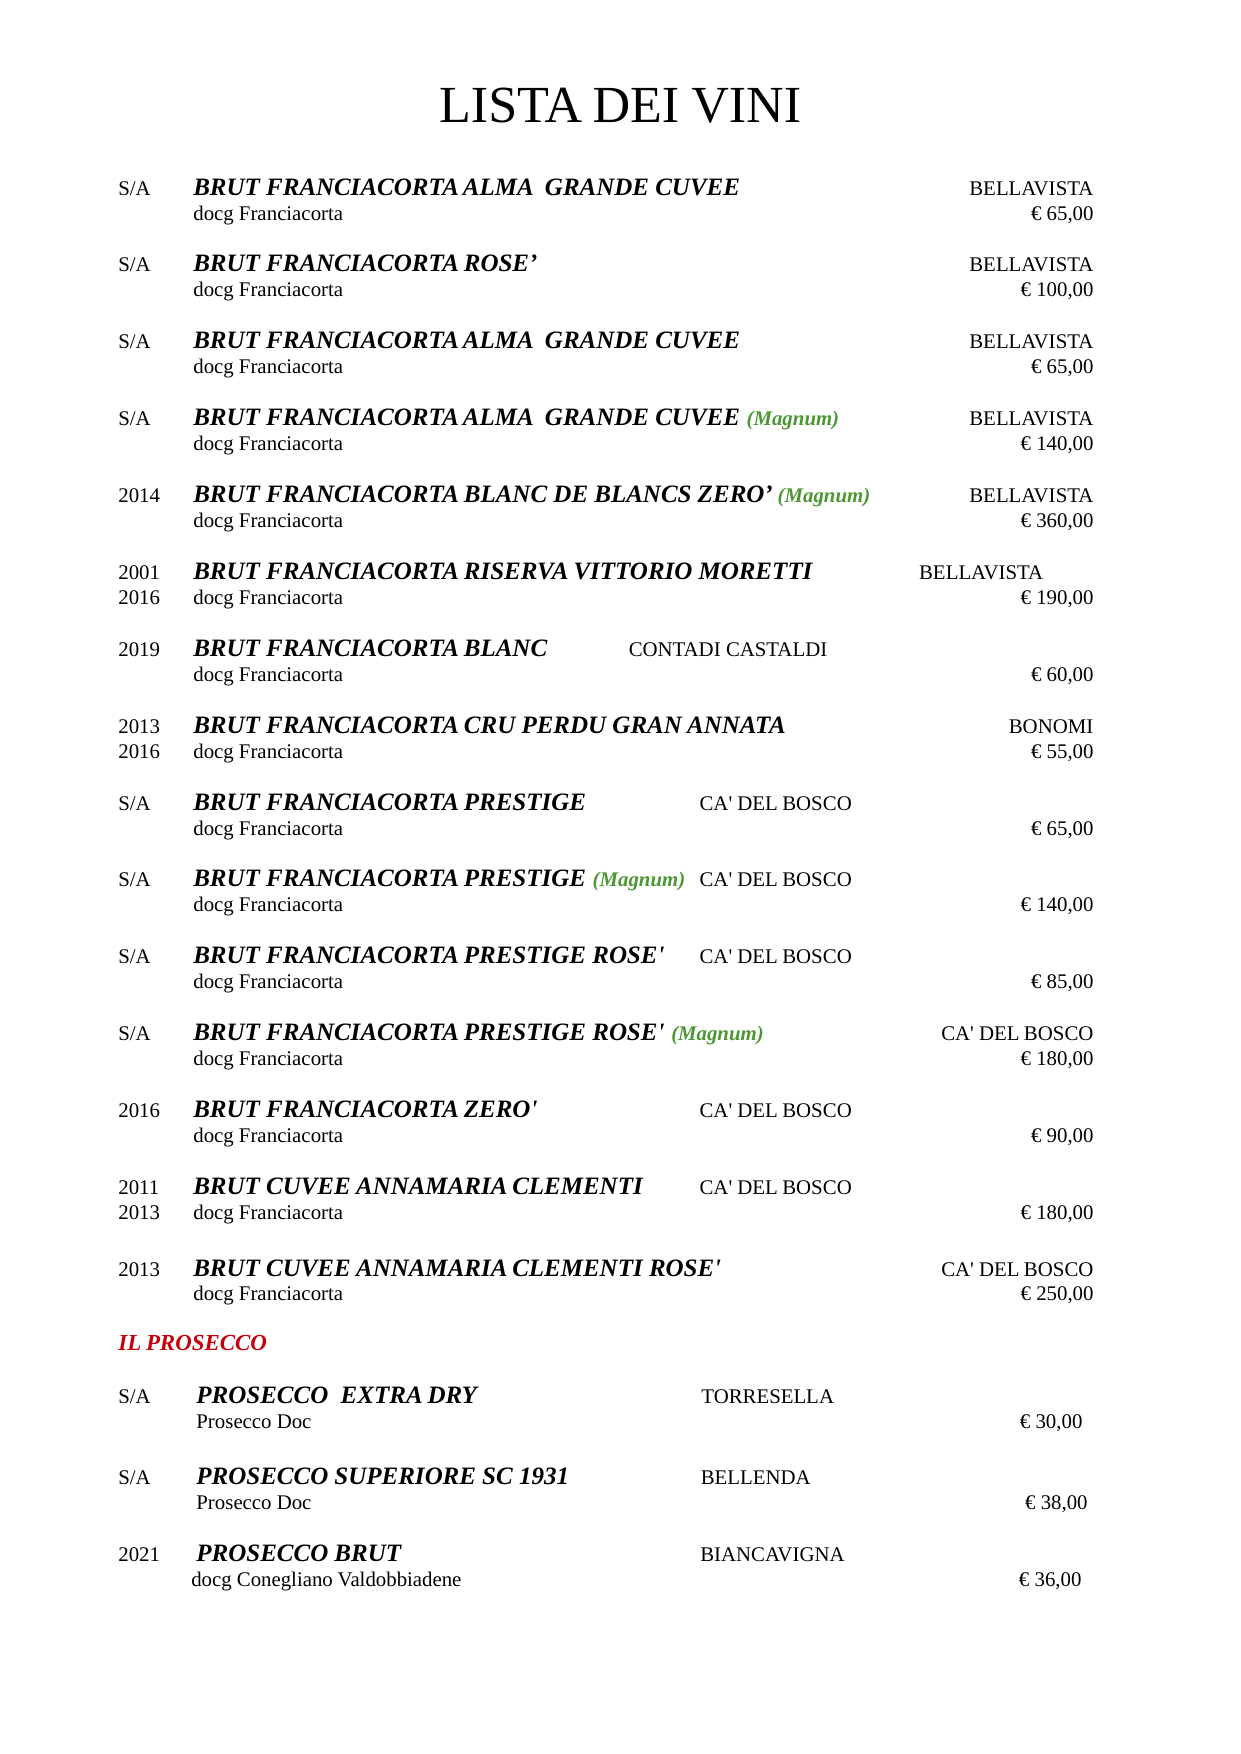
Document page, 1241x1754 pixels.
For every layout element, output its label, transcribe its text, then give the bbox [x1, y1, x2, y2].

text S/A BRUT FRANCIACORTA PRESTIGE (Magnum) CA' DEL BOSCO [118, 863, 1122, 892]
text 2016 docg Franciacorta € 55,00 [118, 738, 1122, 763]
text Prosecco Doc € 38,00 [118, 1490, 1122, 1514]
text docg Franciacorta € 60,00 [118, 662, 1122, 686]
text 2013 docg Franciacorta € 180,00 [118, 1200, 1122, 1224]
text docg Franciacorta € 250,00 [118, 1281, 1122, 1305]
text 2013 BRUT CUVEE ANNAMARIA CLEMENTI ROSE' CA' DEL BOSCO [118, 1253, 1122, 1281]
text docg Franciacorta € 180,00 [118, 1046, 1122, 1070]
text 2019 BRUT FRANCIACORTA BLANC CONTADI CASTALDI [118, 633, 1122, 662]
text docg Franciacorta € 100,00 [118, 277, 1122, 301]
text S/A BRUT FRANCIACORTA ROSE’ BELLAVISTA [118, 248, 1122, 277]
text 2016 docg Franciacorta € 190,00 [118, 585, 1122, 609]
text 2011 BRUT CUVEE ANNAMARIA CLEMENTI CA' DEL BOSCO [118, 1171, 1122, 1200]
text 2016 BRUT FRANCIACORTA ZERO' CA' DEL BOSCO [118, 1094, 1122, 1123]
text 2021 PROSECCO BRUT BIANCAVIGNA [118, 1538, 1122, 1567]
text docg Franciacorta € 85,00 [118, 969, 1122, 993]
text docg Franciacorta € 140,00 [118, 431, 1122, 455]
text IL PROSECCO [118, 1329, 1122, 1356]
text S/A BRUT FRANCIACORTA ALMA GRANDE CUVEE (Magnum) BELLAVISTA [118, 402, 1122, 431]
text S/A BRUT FRANCIACORTA ALMA GRANDE CUVEE BELLAVISTA [118, 172, 1122, 200]
text docg Franciacorta € 65,00 [118, 354, 1122, 378]
text 2013 BRUT FRANCIACORTA CRU PERDU GRAN ANNATA BONOMI [118, 710, 1122, 738]
text docg Conegliano Valdobbiadene € 36,00 [118, 1567, 1122, 1591]
text docg Franciacorta € 90,00 [118, 1123, 1122, 1147]
text Prosecco Doc € 30,00 [118, 1409, 1122, 1433]
text S/A BRUT FRANCIACORTA ALMA GRANDE CUVEE BELLAVISTA [118, 325, 1122, 354]
text S/A BRUT FRANCIACORTA PRESTIGE ROSE' (Magnum) CA' DEL BOSCO [118, 1017, 1122, 1046]
text 2014 BRUT FRANCIACORTA BLANC DE BLANCS ZERO’ (Magnum) BELLAVISTA [118, 479, 1122, 508]
text S/A PROSECCO SUPERIORE SC 1931 BELLENDA [118, 1461, 1122, 1490]
text docg Franciacorta € 360,00 [118, 508, 1122, 532]
text S/A PROSECCO EXTRA DRY TORRESELLA [118, 1380, 1122, 1409]
text S/A BRUT FRANCIACORTA PRESTIGE ROSE' CA' DEL BOSCO [118, 940, 1122, 969]
text 2001 BRUT FRANCIACORTA RISERVA VITTORIO MORETTI BELLAVISTA [118, 556, 1122, 585]
text S/A BRUT FRANCIACORTA PRESTIGE CA' DEL BOSCO [118, 787, 1122, 815]
text docg Franciacorta € 65,00 [118, 200, 1122, 224]
text docg Franciacorta € 140,00 [118, 892, 1122, 916]
text docg Franciacorta € 65,00 [118, 815, 1122, 839]
